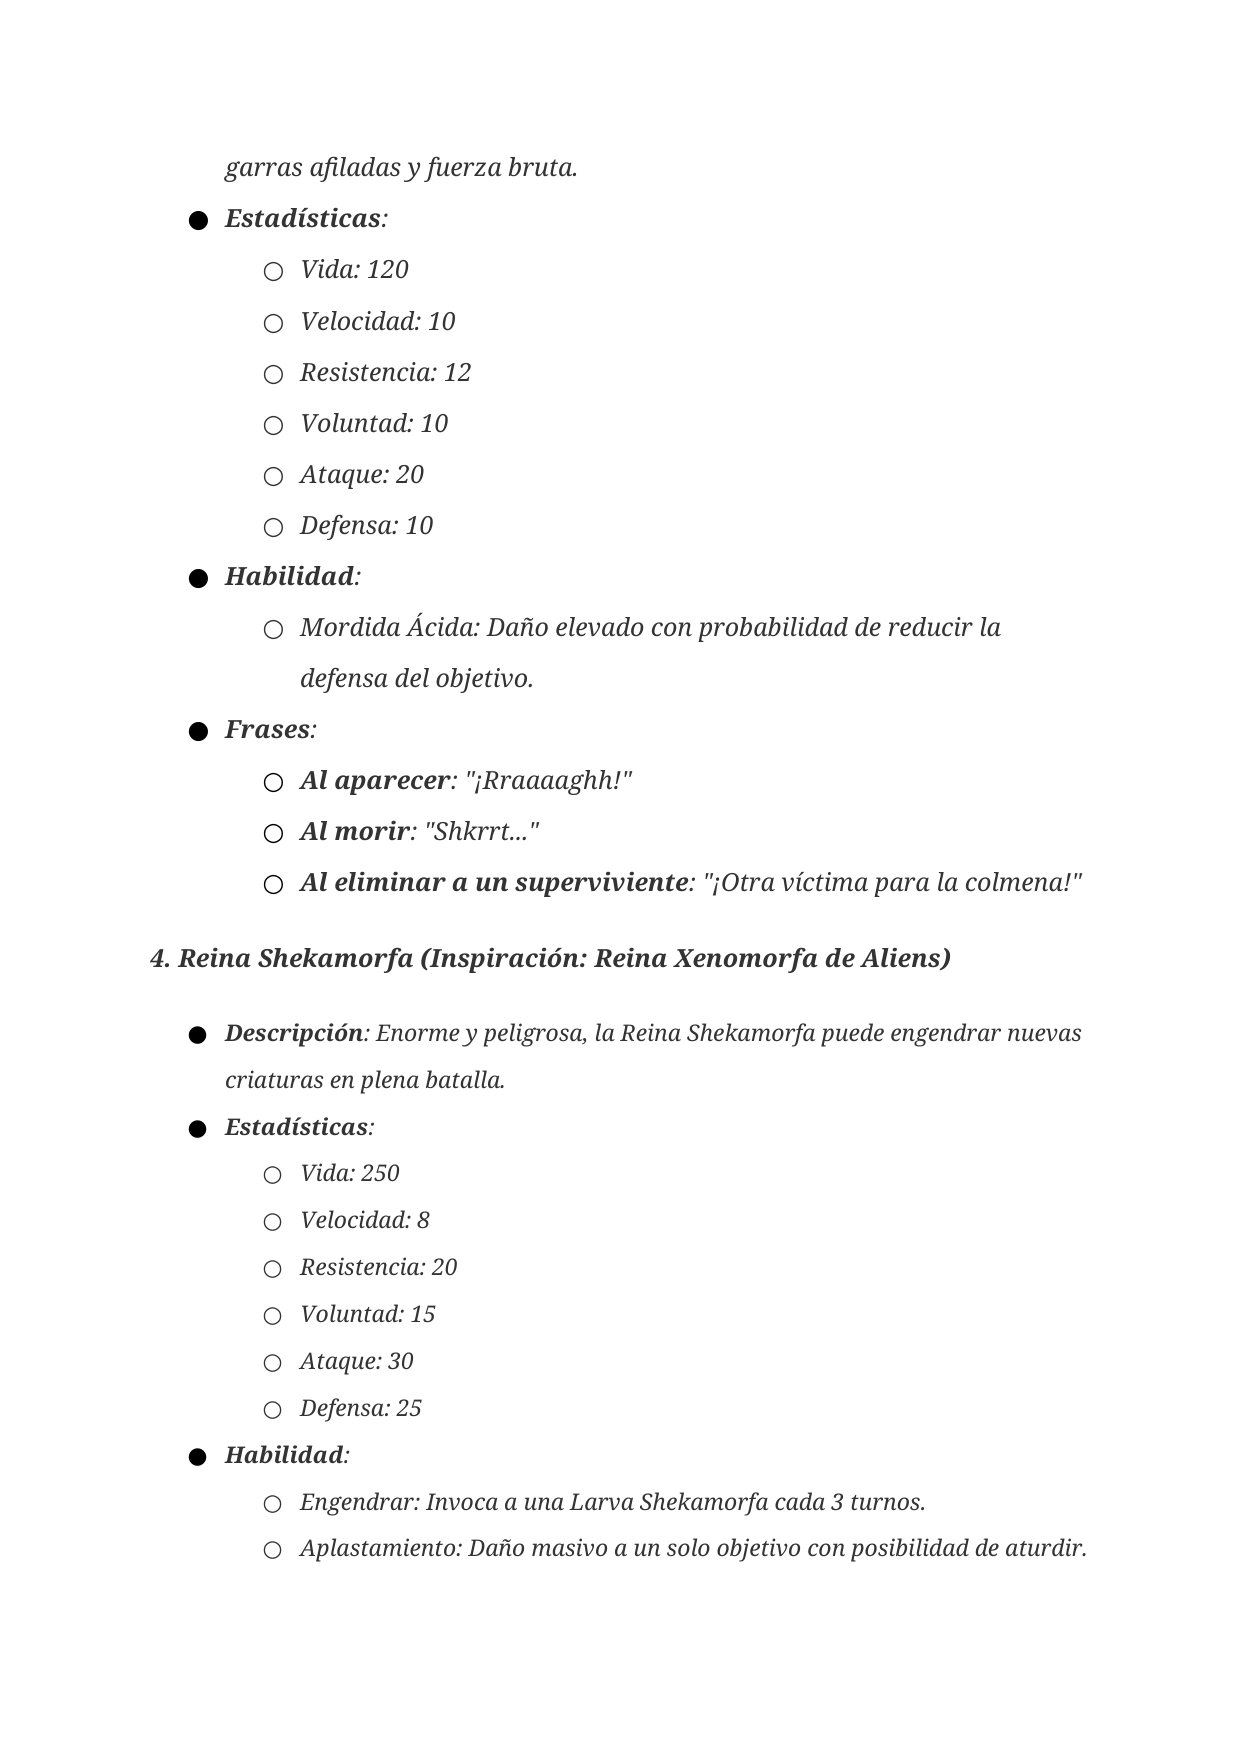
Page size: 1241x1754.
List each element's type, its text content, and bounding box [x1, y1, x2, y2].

list Ataque: 30 [262, 1345, 1090, 1376]
list Defensa: 25 [262, 1392, 1090, 1423]
list Estadísticas: [187, 1110, 1090, 1142]
list Voluntad: 15 [262, 1298, 1090, 1329]
text 4. Reina Shekamorfa (Inspiración: Reina Xenomorfa de Aliens) [150, 941, 1090, 975]
list garras afiladas y fuerza bruta. [187, 150, 1090, 184]
list Vida: 250 [262, 1157, 1090, 1188]
list Al eliminar a un superviviente: "¡Otra víctima para la colmena!" [262, 864, 1090, 899]
list Al aparecer: "¡Rraaaaghh!" [262, 762, 1090, 797]
list Velocidad: 8 [262, 1204, 1090, 1235]
list Vida: 120 [262, 252, 1090, 286]
list Estadísticas: [187, 201, 1090, 235]
list Descripción: Enorme y peligrosa, la Reina Shekamorfa puede engendrar nuevas criaturas en plena batalla. [187, 1017, 1090, 1095]
list Voluntad: 10 [262, 405, 1090, 439]
list Resistencia: 12 [262, 354, 1090, 388]
list Mordida Ácida: Daño elevado con probabilidad de reducir la defensa del objetivo. [262, 609, 1090, 694]
list Velocidad: 10 [262, 303, 1090, 337]
list Resistencia: 20 [262, 1251, 1090, 1282]
list Aplastamiento: Daño masivo a un solo objetivo con posibilidad de aturdir. [262, 1532, 1090, 1563]
list Habilidad: [187, 1438, 1090, 1470]
list Al morir: "Shkrrt..." [262, 813, 1090, 848]
list Defensa: 10 [262, 507, 1090, 541]
list Frases: [187, 711, 1090, 746]
list Engendrar: Invoca a una Larva Shekamorfa cada 3 turnos. [262, 1485, 1090, 1517]
list Habilidad: [187, 558, 1090, 592]
list Ataque: 20 [262, 456, 1090, 490]
